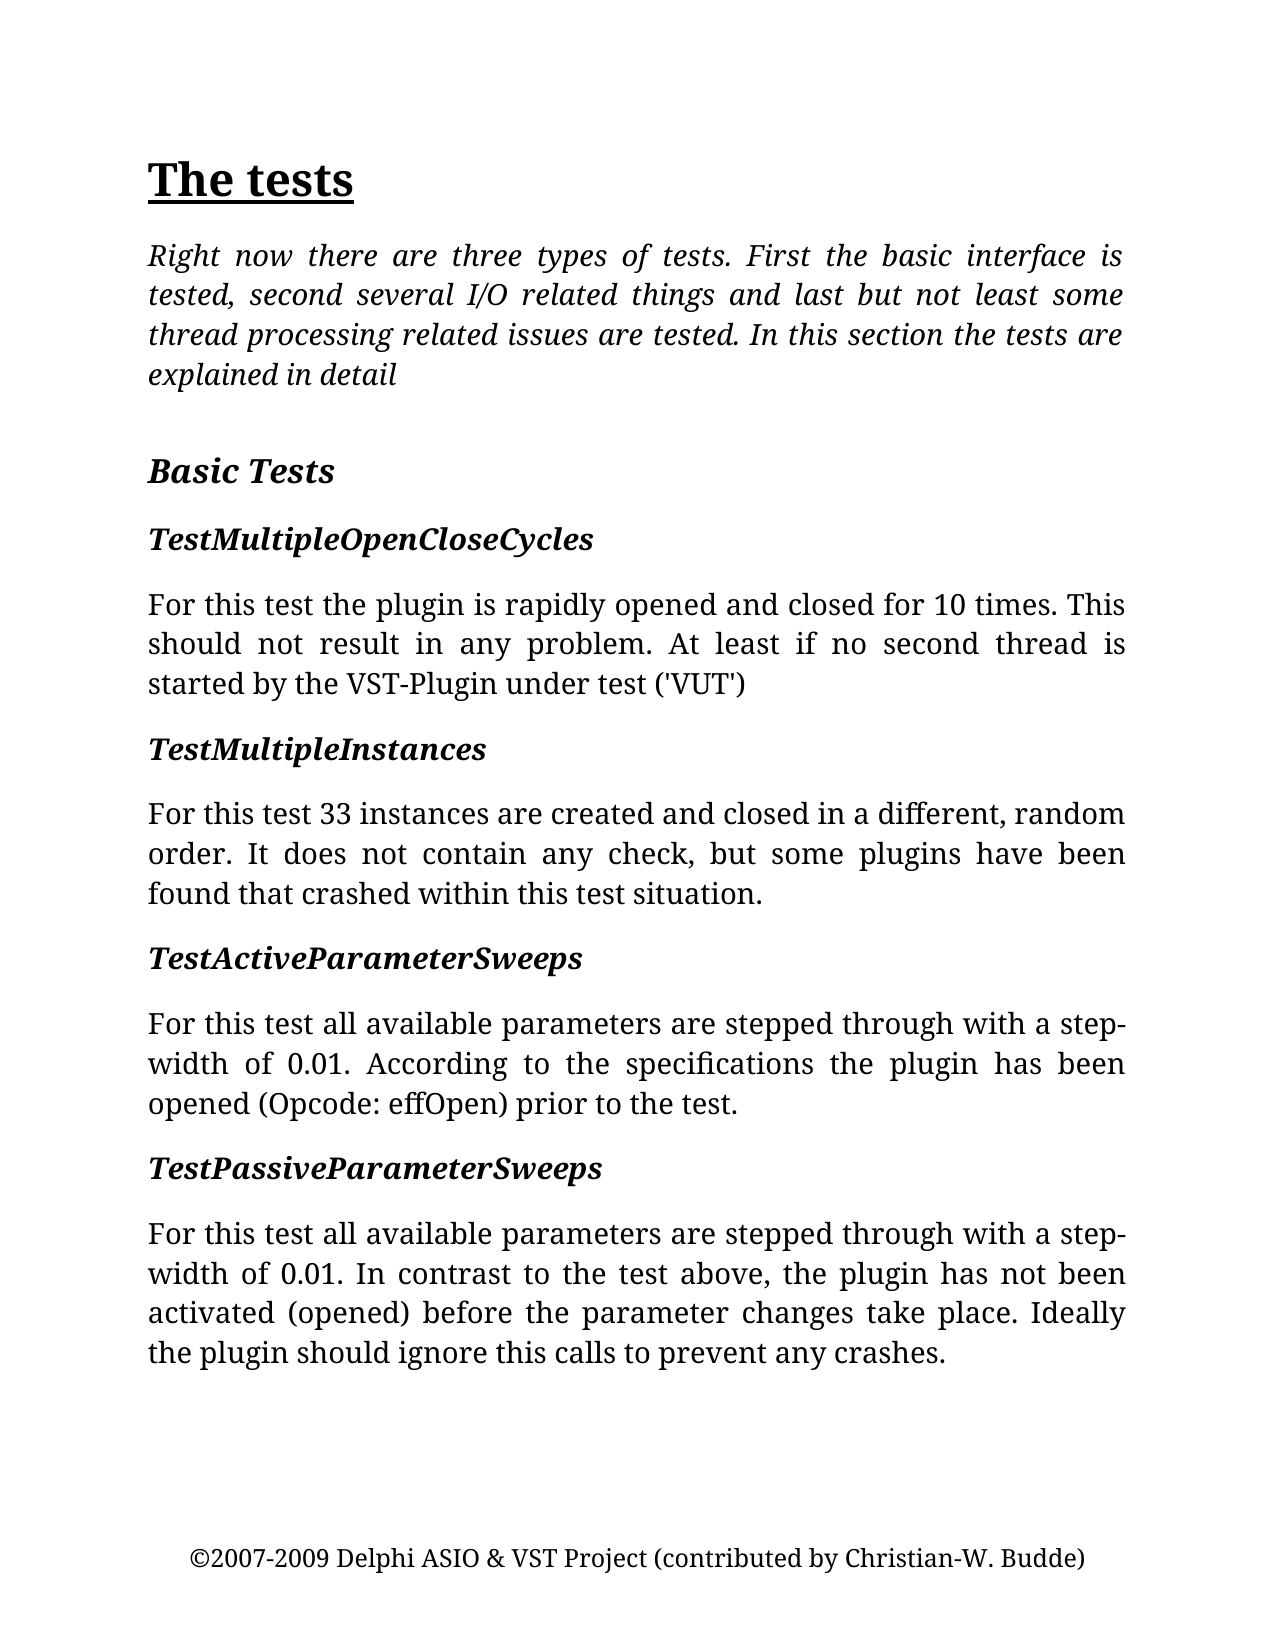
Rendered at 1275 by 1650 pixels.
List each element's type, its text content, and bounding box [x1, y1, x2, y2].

text For this test all available parameters are stepped through with a step-width of 0.01. According to the specifications the plugin has been opened (Opcode: effOpen) prior to the test. [148, 1003, 1127, 1123]
subtitle The tests [148, 148, 1127, 210]
subtitle TestMultipleInstances [148, 728, 1127, 769]
text For this test all available parameters are stepped through with a step-width of 0.01. In contrast to the test above, the plugin has not been activated (opened) before the parameter changes take place. Ideally the plugin should ignore this calls to prevent any crashes. [148, 1213, 1127, 1372]
subtitle TestActiveParameterSweeps [148, 938, 1127, 978]
subtitle TestMultipleOpenCloseCycles [148, 518, 1127, 559]
subtitle TestPassiveParameterSweeps [148, 1148, 1127, 1188]
text For this test the plugin is rapidly opened and closed for 10 times. This should not result in any problem. At least if no second thread is started by the VST-Plugin under test ('VUT') [148, 584, 1127, 703]
subtitle Basic Tests [148, 447, 1127, 493]
text Right now there are three types of tests. First the basic interface is tested, second several I/O related things and last but not least some thread processing related issues are tested. In this section the tests are explained in detail [148, 235, 1127, 394]
text For this test 33 instances are created and closed in a different, random order. It does not contain any check, but some plugins have been found that crashed within this test situation. [148, 794, 1127, 913]
